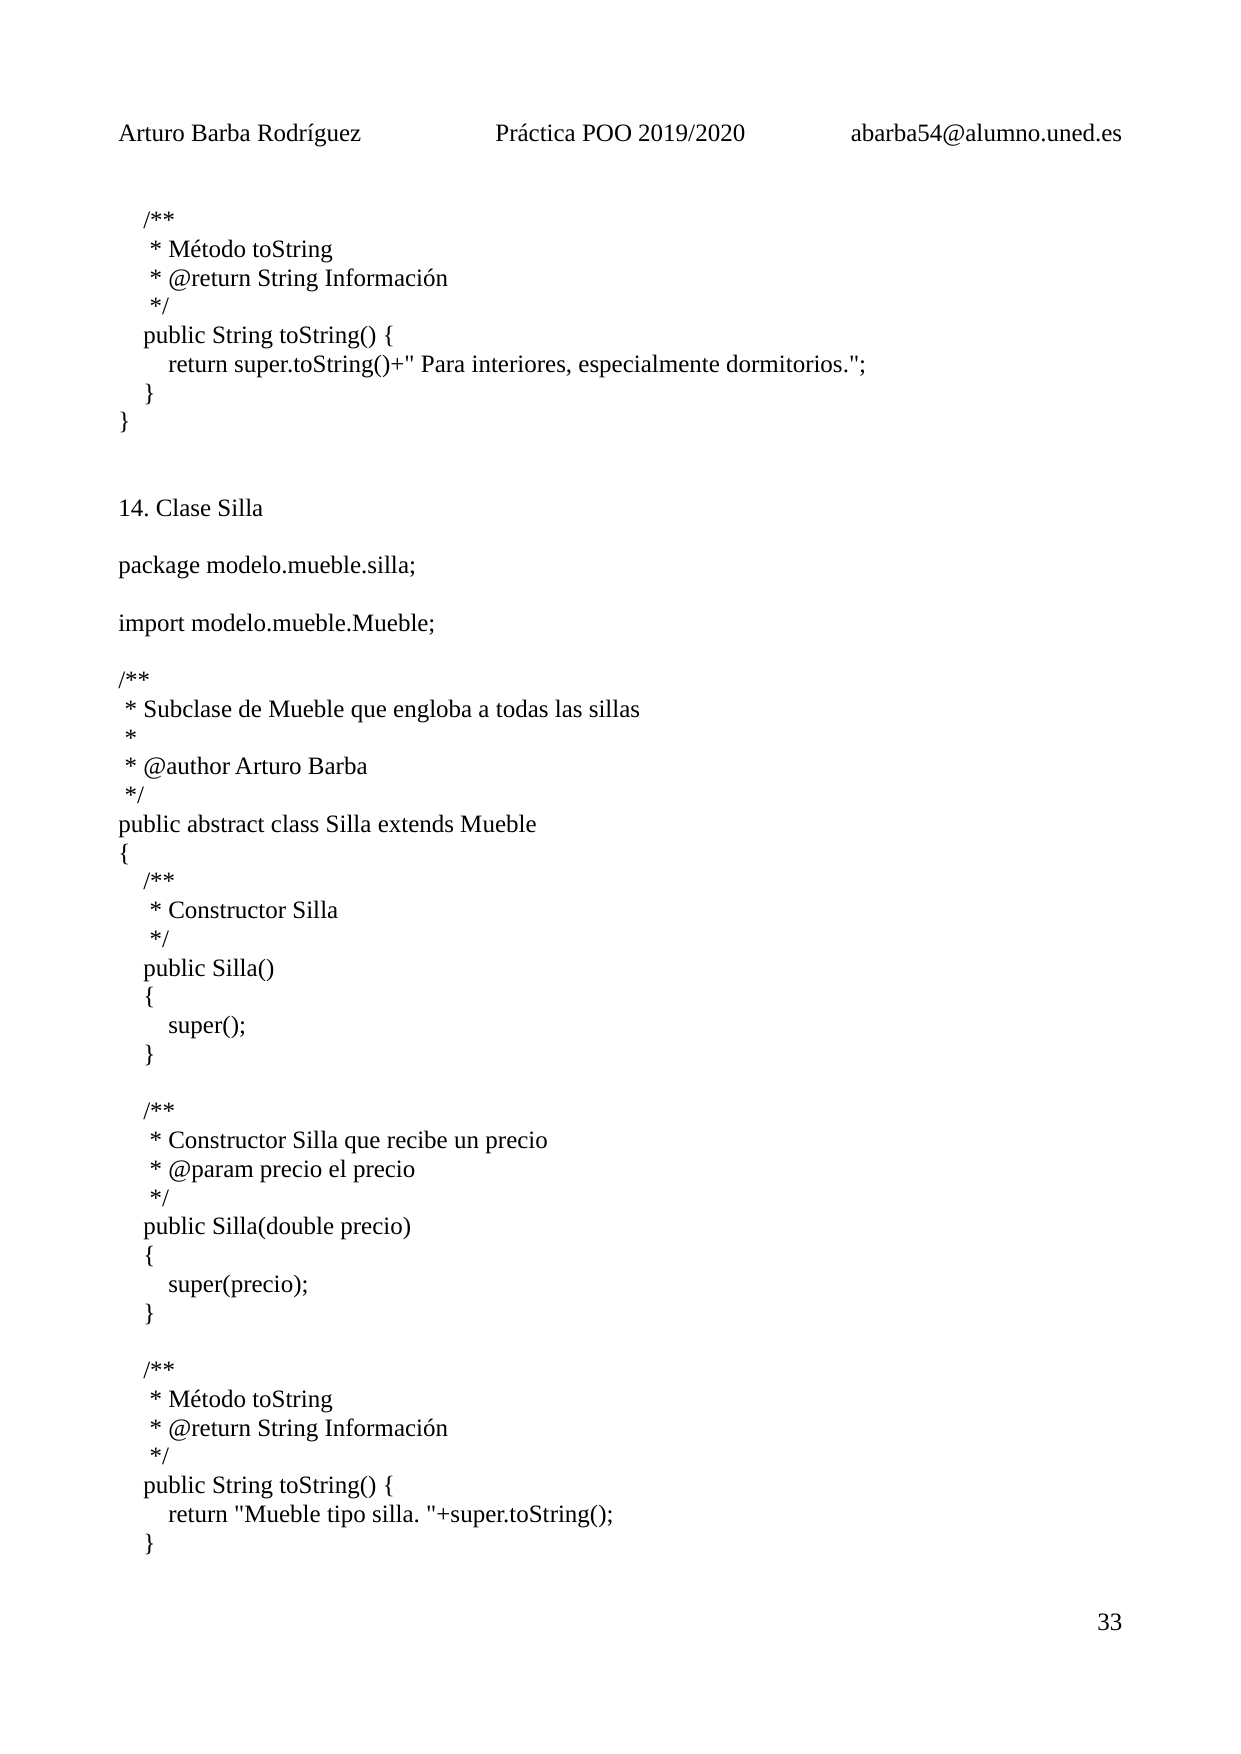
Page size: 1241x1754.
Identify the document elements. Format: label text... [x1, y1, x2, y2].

text * @return String Información [118, 263, 1122, 291]
text * Método toString [118, 234, 1122, 263]
text } [118, 406, 1122, 435]
text */ [118, 1183, 1122, 1211]
text */ [118, 1441, 1122, 1470]
text /** [118, 205, 1122, 234]
text /** [118, 1355, 1122, 1384]
text * [118, 723, 1122, 751]
text /** [118, 866, 1122, 895]
text * Constructor Silla que recibe un precio [118, 1125, 1122, 1154]
text import modelo.mueble.Mueble; [118, 608, 1122, 636]
text * @author Arturo Barba [118, 751, 1122, 780]
text */ [118, 924, 1122, 953]
text } [118, 378, 1122, 406]
text public String toString() { [118, 320, 1122, 349]
text * Método toString [118, 1384, 1122, 1413]
text /** [118, 665, 1122, 694]
text * Constructor Silla [118, 895, 1122, 924]
text /** [118, 1096, 1122, 1125]
text * @return String Información [118, 1413, 1122, 1441]
text } [118, 1528, 1122, 1556]
text super(precio); [118, 1269, 1122, 1298]
text package modelo.mueble.silla; [118, 550, 1122, 579]
text 14. Clase Silla [118, 493, 1122, 521]
text */ [118, 780, 1122, 809]
text super(); [118, 1010, 1122, 1039]
text public Silla() [118, 953, 1122, 981]
text return "Mueble tipo silla. "+super.toString(); [118, 1499, 1122, 1528]
text */ [118, 291, 1122, 320]
text * Subclase de Mueble que engloba a todas las sillas [118, 694, 1122, 723]
text public Silla(double precio) [118, 1211, 1122, 1240]
text { [118, 838, 1122, 866]
text public abstract class Silla extends Mueble [118, 809, 1122, 838]
text { [118, 1240, 1122, 1269]
text } [118, 1298, 1122, 1326]
text return super.toString()+" Para interiores, especialmente dormitorios."; [118, 349, 1122, 378]
text public String toString() { [118, 1470, 1122, 1499]
text } [118, 1039, 1122, 1068]
text * @param precio el precio [118, 1154, 1122, 1183]
text { [118, 981, 1122, 1010]
